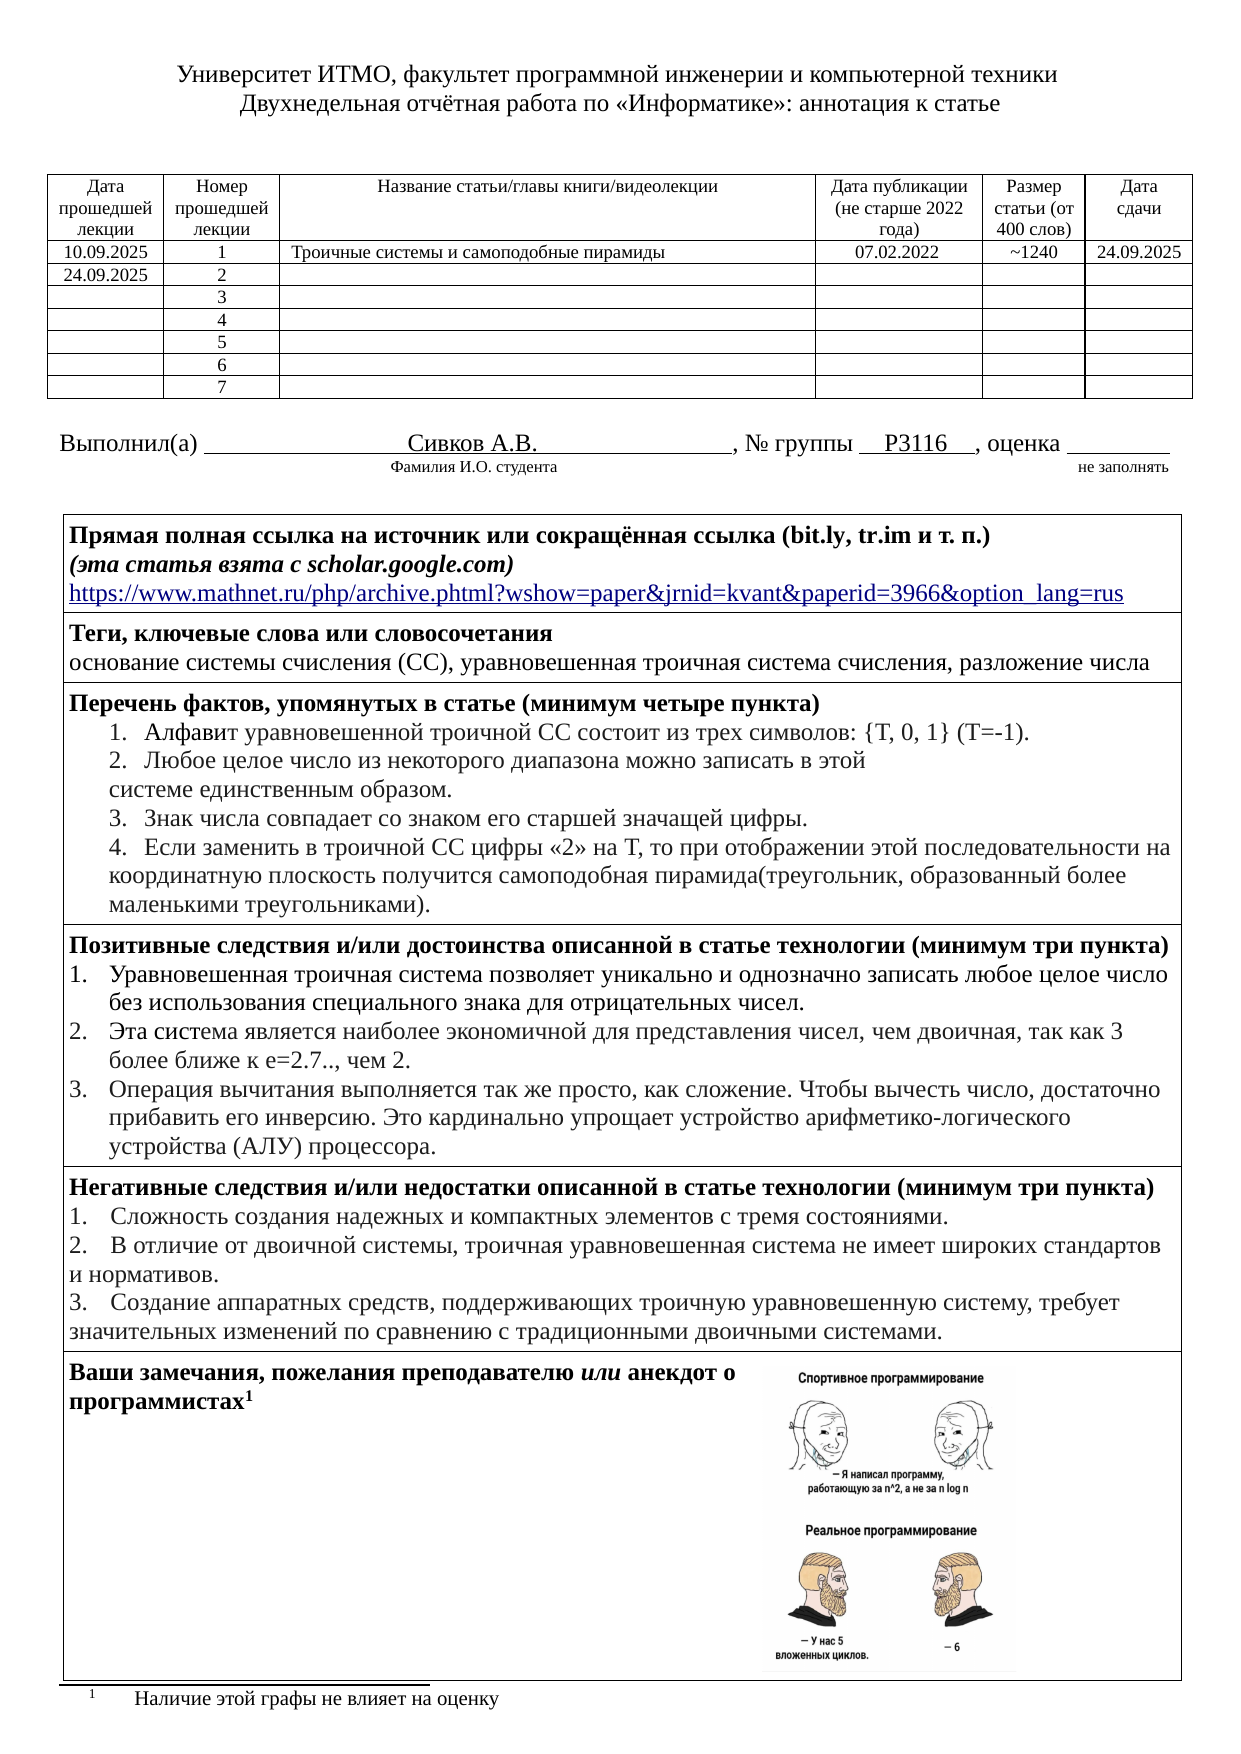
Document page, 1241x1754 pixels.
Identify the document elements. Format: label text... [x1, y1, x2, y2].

table_cell [280, 376, 815, 398]
table_cell 6 [164, 354, 279, 375]
table_cell [983, 354, 1084, 375]
picture [762, 1366, 1017, 1672]
table_cell 10.09.2025 [48, 241, 163, 262]
table_cell [1086, 354, 1192, 375]
table_cell Ваши замечания, пожелания преподавателю или анекдот о программистах [64, 1352, 1181, 1679]
table_cell ~1240 [983, 241, 1084, 262]
table_cell Троичные системы и самоподобные пирамиды [280, 241, 815, 262]
table_cell [48, 286, 163, 308]
table_cell [1086, 309, 1192, 330]
table_cell [280, 331, 815, 353]
table_cell [983, 264, 1084, 285]
table_cell 7 [164, 376, 279, 398]
table_header Дата публикации (не старше 2022 года) [816, 175, 982, 240]
table_header Номер прошедшей лекции [164, 175, 279, 240]
text Двухнедельная отчётная работа по «Информатике»: аннотация к статье [59, 88, 1181, 117]
table_cell 3 [164, 286, 279, 308]
table_cell 5 [164, 331, 279, 353]
table_cell [48, 376, 163, 398]
table_cell [983, 376, 1084, 398]
table_cell [816, 354, 982, 375]
table_cell [816, 376, 982, 398]
table_cell 2 [164, 264, 279, 285]
table_cell [48, 331, 163, 353]
table_cell 24.09.2025 [48, 264, 163, 285]
table_cell [983, 286, 1084, 308]
table_cell [983, 309, 1084, 330]
table_cell 24.09.2025 [1086, 241, 1192, 262]
text Университет ИТМО, факультет программной инженерии и компьютерной техники [59, 59, 1181, 88]
table_cell [816, 309, 982, 330]
table_cell [1086, 286, 1192, 308]
table_cell Перечень фактов, упомянутых в статье (минимум четыре пункта) Алфавит уравновешенной троичной СС состоит из трех символов: {T, 0, 1} (T=-1). Любое целое число из некоторого диапазона можно записать в этой системе единственным образом. Знак числа совпадает со знаком его старшей значащей цифры. Если заменить в троичной СС цифры «2» на T, то при отображении этой последовательности на координатную плоскость получится самоподобная пирамида(треугольник, образованный более маленькими треугольниками). [64, 683, 1181, 924]
table_cell 4 [164, 309, 279, 330]
text Выполнил(а) Сивков А.В. , № группы P3116 , оценка [59, 428, 1181, 457]
table_header Дата прошедшей лекции [48, 175, 163, 240]
table_cell [983, 331, 1084, 353]
table_cell [280, 354, 815, 375]
table_header Название статьи/главы книги/видеолекции [280, 175, 815, 240]
table_cell [816, 331, 982, 353]
table_cell [1086, 331, 1192, 353]
table_header Дата сдачи [1086, 175, 1192, 240]
table_cell [280, 309, 815, 330]
text Фамилия И.О. студента не заполнять [59, 457, 1181, 485]
table_cell [1086, 264, 1192, 285]
table_cell [816, 286, 982, 308]
table_cell [816, 264, 982, 285]
table_cell [280, 264, 815, 285]
table_header Размер статьи (от 400 слов) [983, 175, 1084, 240]
table_cell [280, 286, 815, 308]
table_cell Теги, ключевые слова или словосочетания основание системы счисления (СС), уравновешенная троичная система счисления, разложение числа [64, 613, 1181, 682]
table_cell 1 [164, 241, 279, 262]
table_cell [1086, 376, 1192, 398]
table_cell Позитивные следствия и/или достоинства описанной в статье технологии (минимум три пункта) Уравновешенная троичная система позволяет уникально и однозначно записать любое целое число без использования специального знака для отрицательных чисел. Эта система является наиболее экономичной для представления чисел, чем двоичная, так как 3 более ближе к e=2.7.., чем 2. Операция вычитания выполняется так же просто, как сложение. Чтобы вычесть число, достаточно прибавить его инверсию. Это кардинально упрощает устройство арифметико-логического устройства (АЛУ) процессора. [64, 925, 1181, 1166]
table_cell [48, 354, 163, 375]
table_cell [48, 309, 163, 330]
table_header Прямая полная ссылка на источник или сокращённая ссылка (bit.ly, tr.im и т. п.) (эта статья взята с scholar.google.com) https://www.mathnet.ru/php/archive.phtml?wshow=paper&jrnid=kvant&paperid=3966&option_lang=rus [64, 515, 1181, 612]
table_cell Негативные следствия и/или недостатки описанной в статье технологии (минимум три пункта) Сложность создания надежных и компактных элементов с тремя состояниями. В отличие от двоичной системы, троичная уравновешенная система не имеет широких стандартов и нормативов. Создание аппаратных средств, поддерживающих троичную уравновешенную систему, требует значительных изменений по сравнению с традиционными двоичными системами. [64, 1167, 1181, 1351]
table_cell 07.02.2022 [816, 241, 982, 262]
